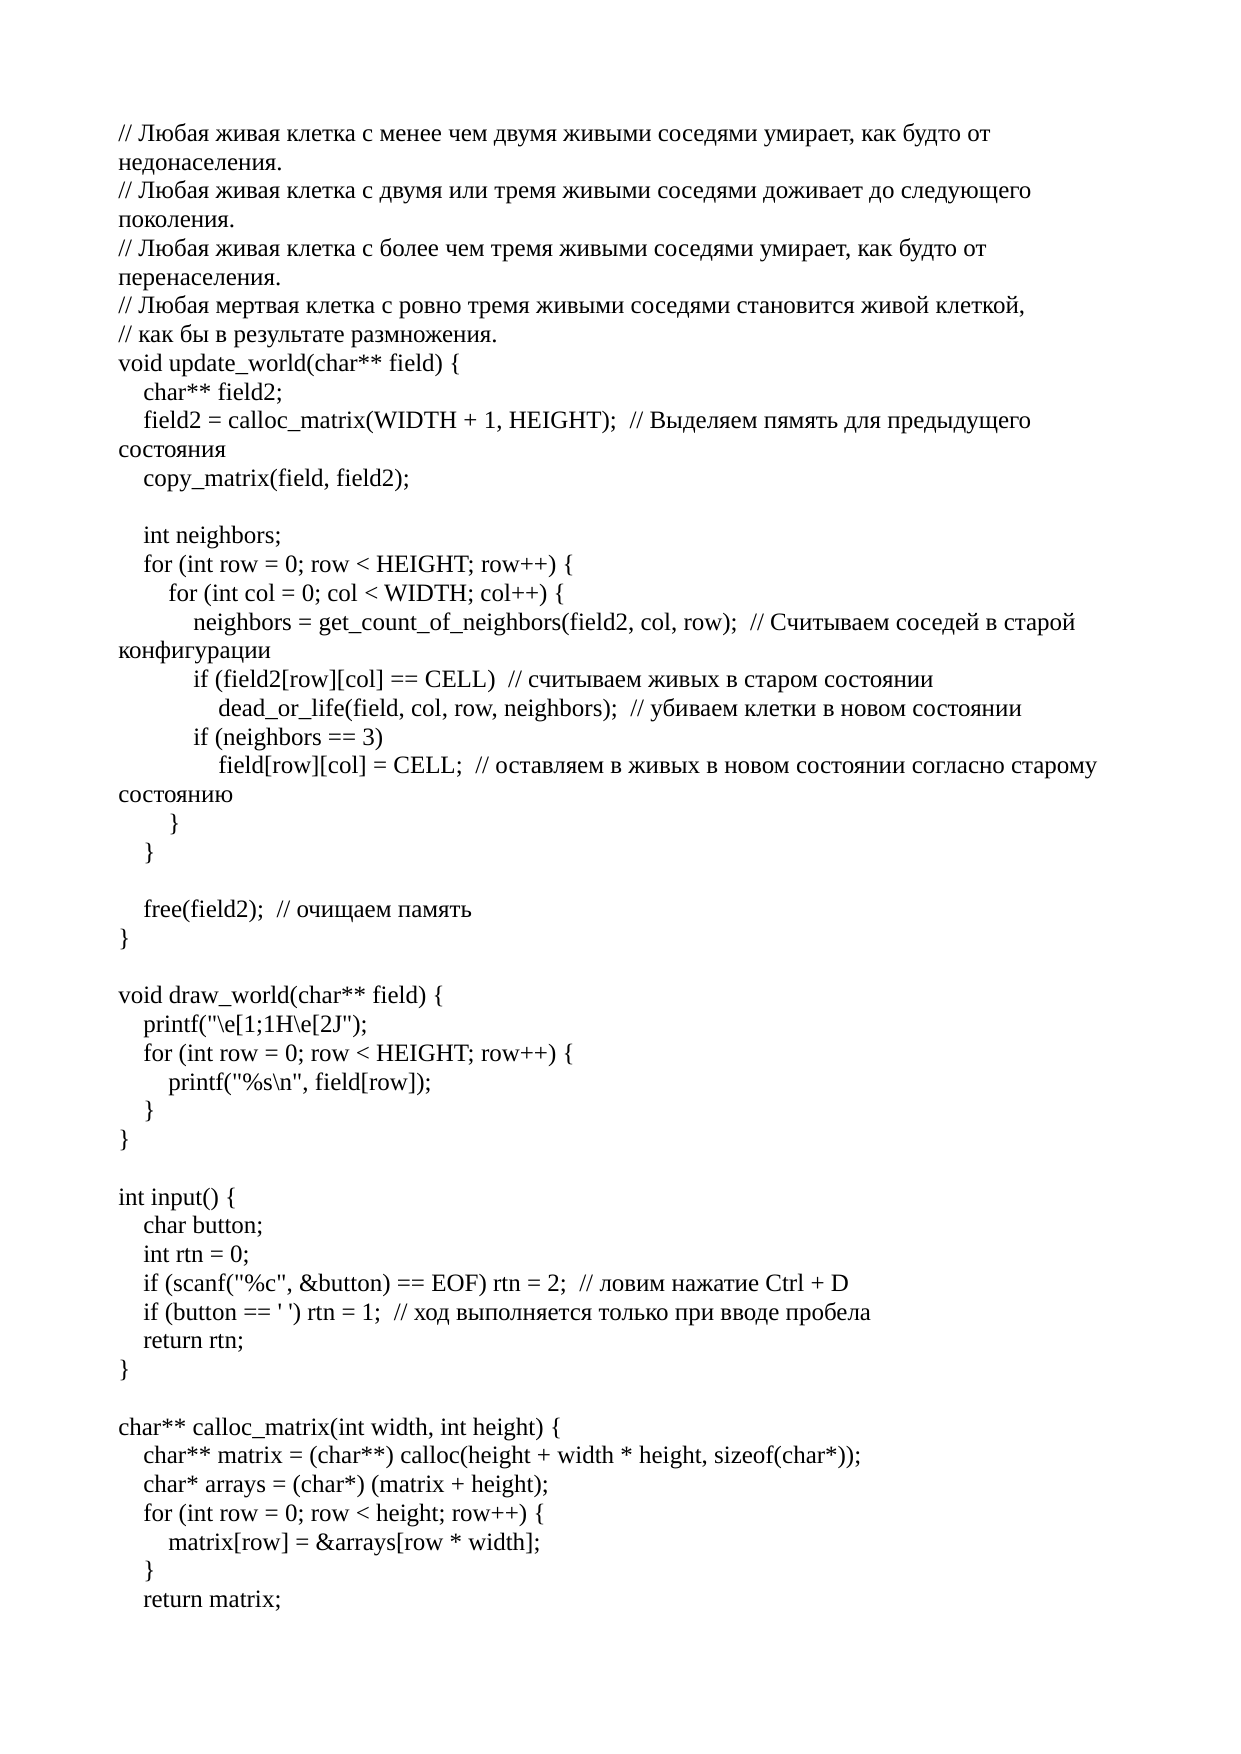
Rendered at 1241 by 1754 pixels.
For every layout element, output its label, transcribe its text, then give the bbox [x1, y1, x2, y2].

text // Любая живая клетка с менее чем двумя живыми соседями умирает, как будто от недонаселения. [118, 118, 1122, 176]
text char** matrix = (char**) calloc(height + width * height, sizeof(char*)); [118, 1441, 1122, 1469]
text char** calloc_matrix(int width, int height) { [118, 1412, 1122, 1441]
text } [118, 1124, 1122, 1153]
text void draw_world(char** field) { [118, 981, 1122, 1009]
text } [118, 1096, 1122, 1124]
text } [118, 1556, 1122, 1584]
text char** field2; [118, 377, 1122, 406]
text int neighbors; [118, 521, 1122, 549]
text } [118, 837, 1122, 866]
text field2 = calloc_matrix(WIDTH + 1, HEIGHT); // Выделяем пямять для предыдущего состояния [118, 406, 1122, 463]
text // Любая живая клетка с более чем тремя живыми соседями умирает, как будто от перенаселения. [118, 233, 1122, 291]
text printf("\e[1;1H\e[2J"); [118, 1009, 1122, 1038]
text int rtn = 0; [118, 1239, 1122, 1268]
text free(field2); // очищаем память [118, 894, 1122, 923]
text copy_matrix(field, field2); [118, 463, 1122, 492]
text neighbors = get_count_of_neighbors(field2, col, row); // Считываем соседей в старой конфигурации [118, 607, 1122, 664]
text int input() { [118, 1182, 1122, 1211]
text printf("%s\n", field[row]); [118, 1067, 1122, 1096]
text for (int row = 0; row < HEIGHT; row++) { [118, 549, 1122, 578]
text return matrix; [118, 1584, 1122, 1613]
text for (int row = 0; row < height; row++) { [118, 1498, 1122, 1527]
text field[row][col] = CELL; // оставляем в живых в новом состоянии согласно старому состоянию [118, 751, 1122, 808]
text if (scanf("%c", &button) == EOF) rtn = 2; // ловим нажатие Ctrl + D [118, 1268, 1122, 1297]
text void update_world(char** field) { [118, 348, 1122, 377]
text return rtn; [118, 1326, 1122, 1354]
text for (int row = 0; row < HEIGHT; row++) { [118, 1038, 1122, 1067]
text dead_or_life(field, col, row, neighbors); // убиваем клетки в новом состоянии [118, 693, 1122, 722]
text if (neighbors == 3) [118, 722, 1122, 751]
text // как бы в результате размножения. [118, 319, 1122, 348]
text } [118, 923, 1122, 952]
text char button; [118, 1211, 1122, 1239]
text // Любая живая клетка с двумя или тремя живыми соседями доживает до следующего поколения. [118, 176, 1122, 233]
text if (button == ' ') rtn = 1; // ход выполняется только при вводе пробела [118, 1297, 1122, 1326]
text } [118, 1354, 1122, 1383]
text char* arrays = (char*) (matrix + height); [118, 1469, 1122, 1498]
text for (int col = 0; col < WIDTH; col++) { [118, 578, 1122, 607]
text } [118, 808, 1122, 837]
text // Любая мертвая клетка с ровно тремя живыми соседями становится живой клеткой, [118, 291, 1122, 319]
text matrix[row] = &arrays[row * width]; [118, 1527, 1122, 1556]
text if (field2[row][col] == CELL) // считываем живых в старом состоянии [118, 664, 1122, 693]
